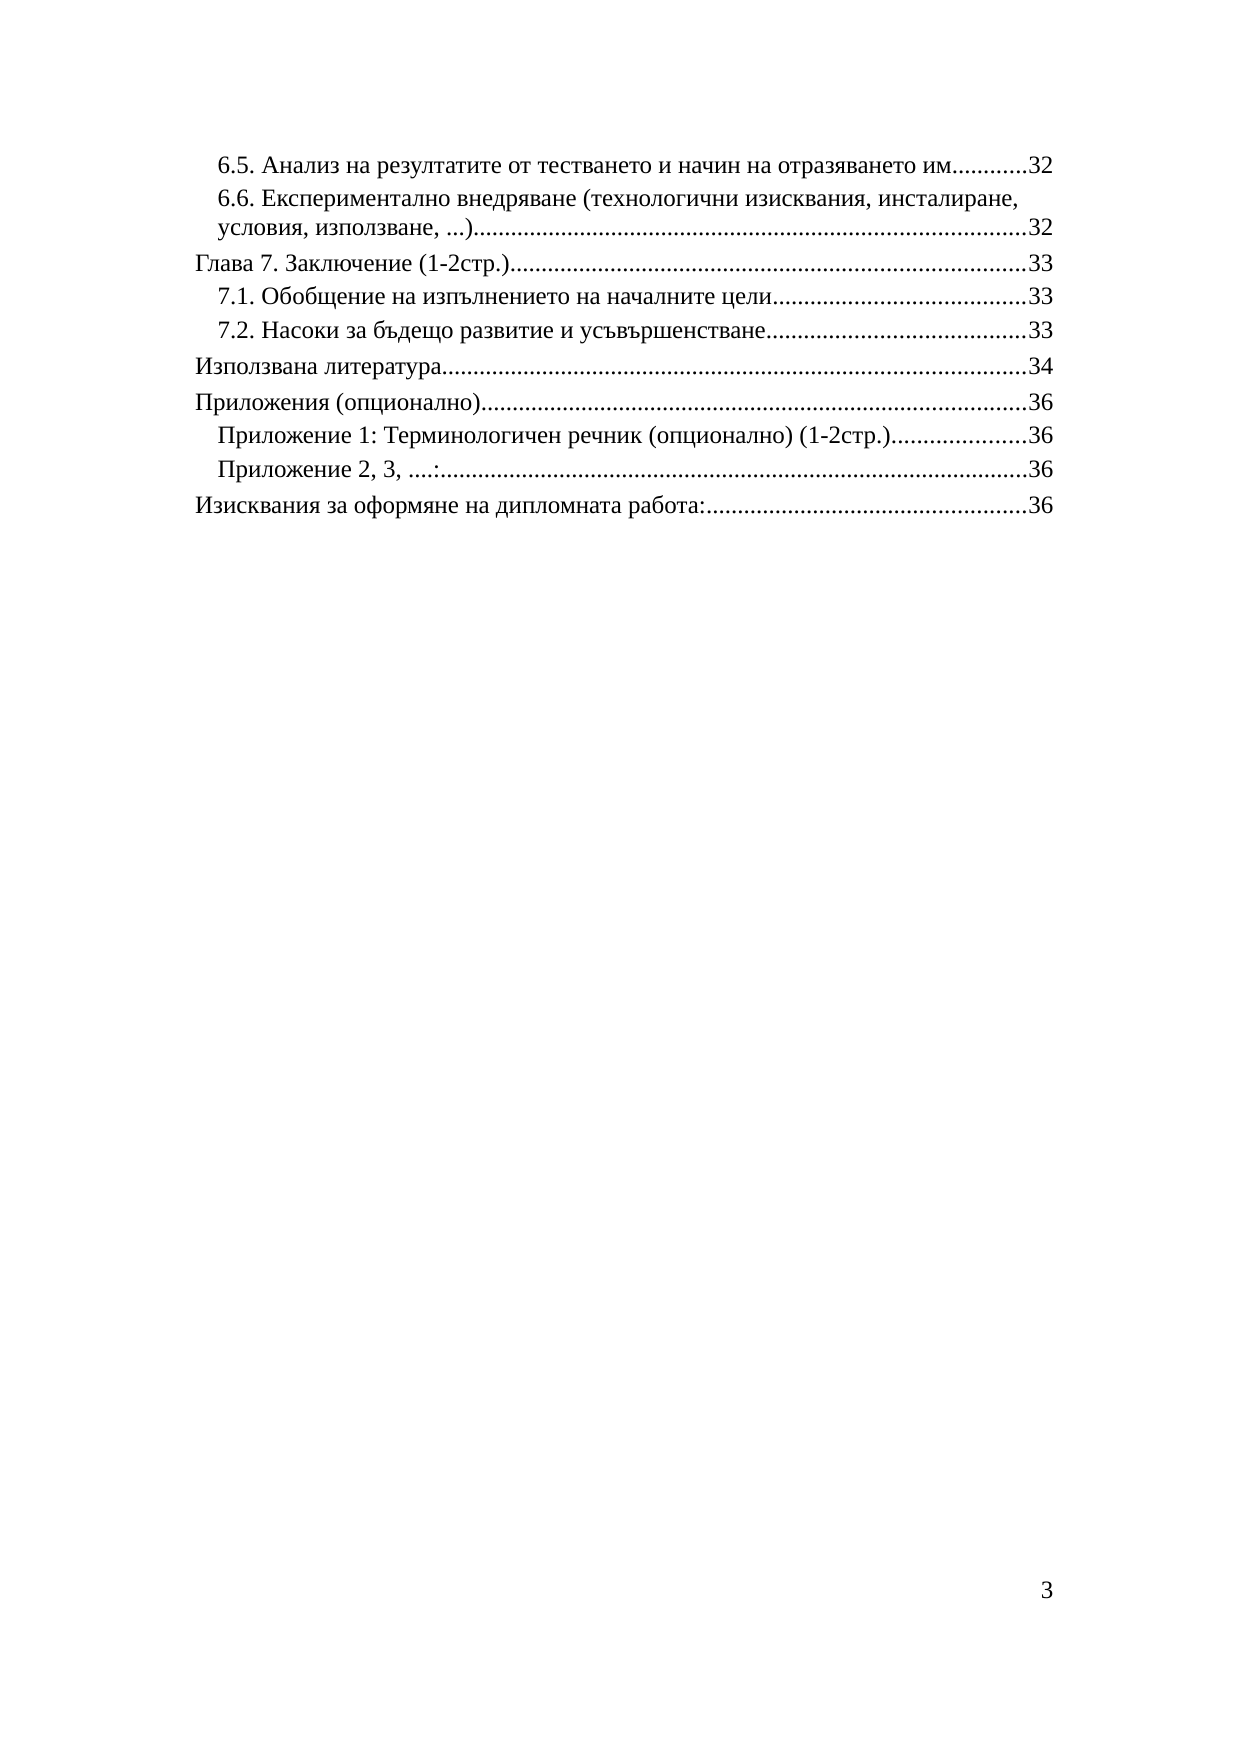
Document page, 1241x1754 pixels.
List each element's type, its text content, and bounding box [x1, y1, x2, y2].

text Изисквания за оформяне на дипломната работа: 36 [195, 490, 1053, 519]
text Приложения (опционално) 36 [195, 387, 1053, 416]
text 7.2. Насоки за бъдещо развитие и усъвършенстване 33 [217, 315, 1053, 343]
text Глава 7. Заключение (1-2стр.) 33 [195, 248, 1053, 277]
text 6.6. Експериментално внедряване (технологични изисквания, инсталиране, условия, използване, ...) 32 [217, 183, 1053, 241]
text 7.1. Обобщение на изпълнението на началните цели 33 [217, 281, 1053, 310]
text Използвана литература 34 [195, 351, 1053, 380]
text Приложение 2, 3, ....: 36 [217, 454, 1053, 482]
text Приложение 1: Терминологичен речник (опционално) (1-2стр.) 36 [217, 420, 1053, 449]
text 6.5. Анализ на резултатите от тестването и начин на отразяването им 32 [217, 150, 1053, 179]
